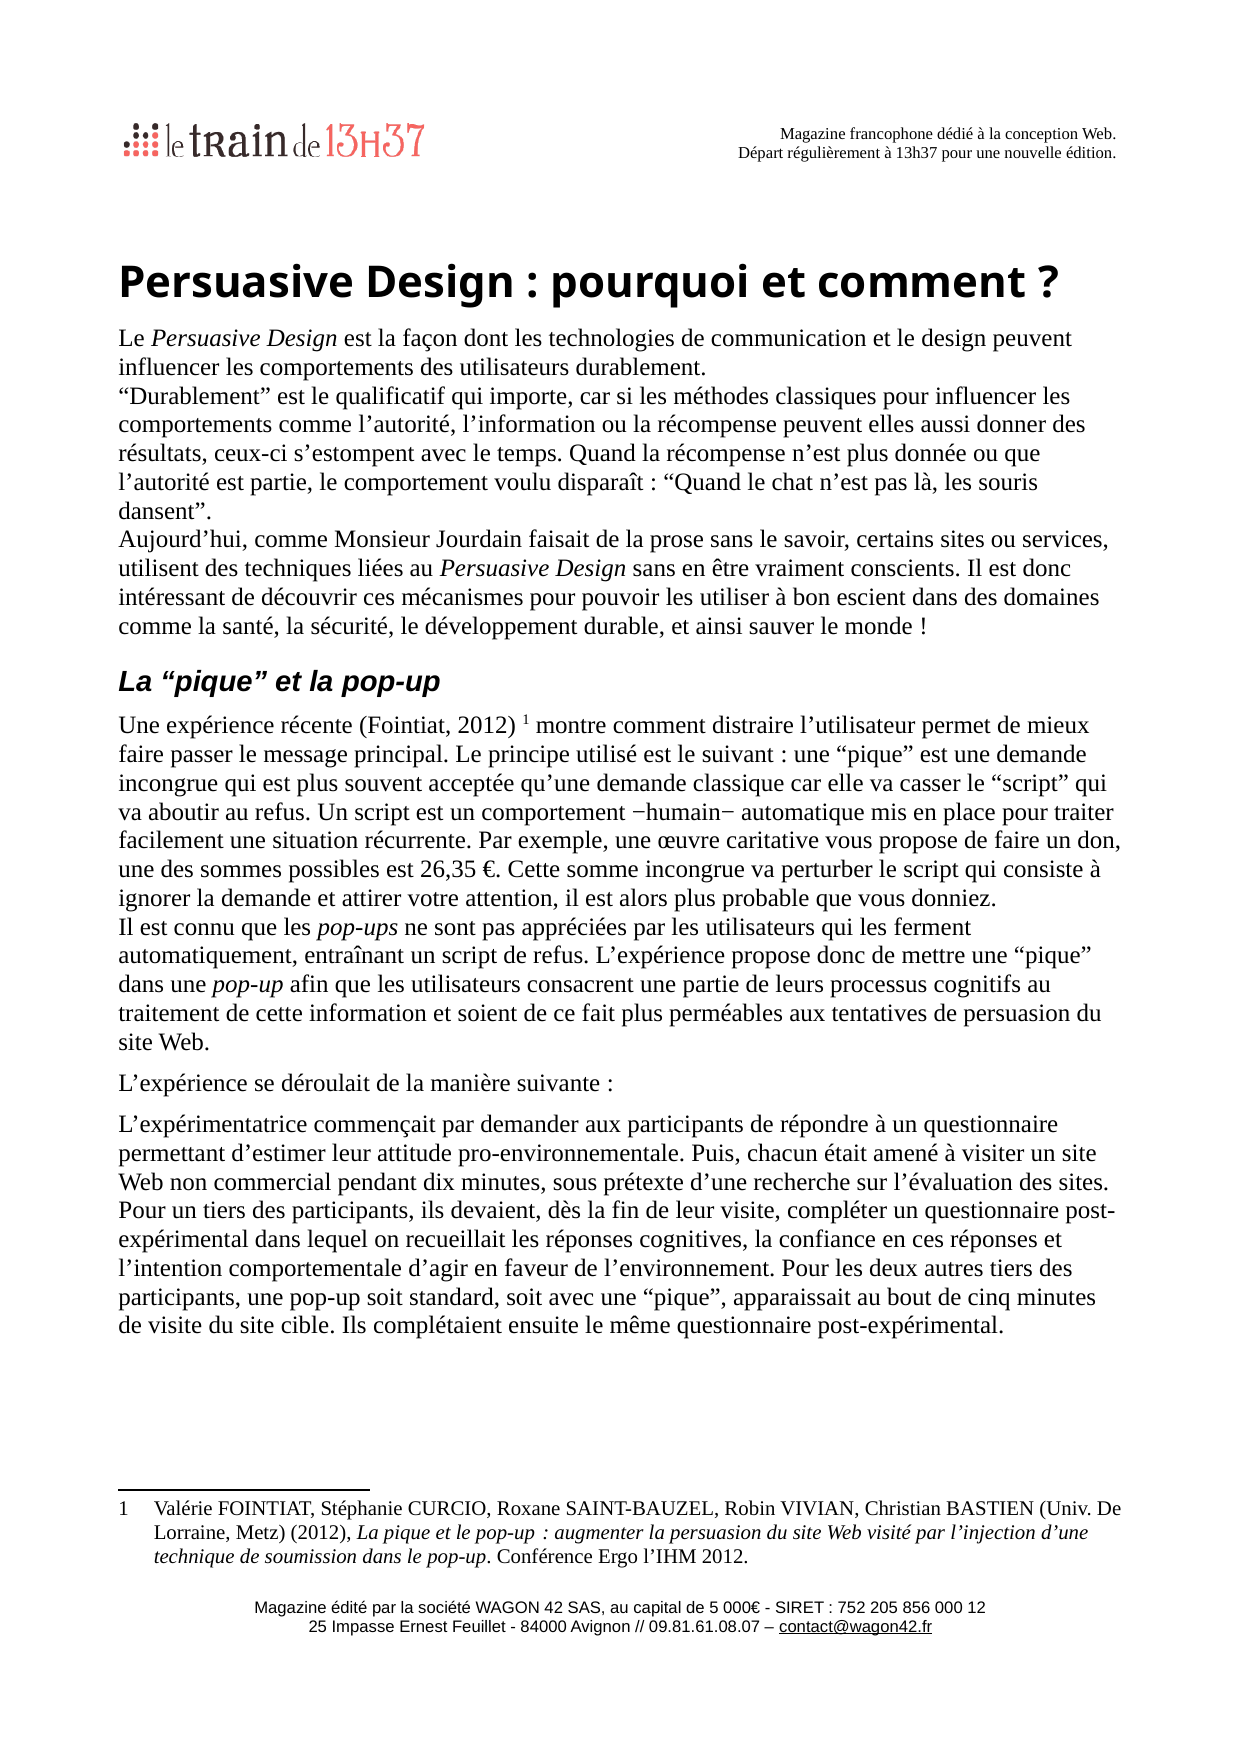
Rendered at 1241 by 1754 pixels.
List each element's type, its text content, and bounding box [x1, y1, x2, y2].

text Une expérience récente (Fointiat, 2012) montre comment distraire l’utilisateur permet de mieux faire passer le message principal. Le principe utilisé est le suivant : une “pique” est une demande incongrue qui est plus souvent acceptée qu’une demande classique car elle va casser le “script” qui va aboutir au refus. Un script est un comportement −humain− automatique mis en place pour traiter facilement une situation récurrente. Par exemple, une œuvre caritative vous propose de faire un don, une des sommes possibles est 26,35 €. Cette somme incongrue va perturber le script qui consiste à ignorer la demande et attirer votre attention, il est alors plus probable que vous donniez. [118, 711, 1122, 912]
text Valérie FOINTIAT, Stéphanie CURCIO, Roxane SAINT-BAUZEL, Robin VIVIAN, Christian BASTIEN (Univ. De Lorraine, Metz) (2012), La pique et le pop-up : augmenter la persuasion du site Web visité par l’injection d’une technique de soumission dans le pop-up. Conférence Ergo l’IHM 2012. [118, 1496, 1122, 1568]
text L’expérimentatrice commençait par demander aux participants de répondre à un questionnaire permettant d’estimer leur attitude pro-environnementale. Puis, chacun était amené à visiter un site Web non commercial pendant dix minutes, sous prétexte d’une recherche sur l’évaluation des sites. Pour un tiers des participants, ils devaient, dès la fin de leur visite, compléter un questionnaire post-expérimental dans lequel on recueillait les réponses cognitives, la confiance en ces réponses et l’intention comportementale d’agir en faveur de l’environnement. Pour les deux autres tiers des participants, une pop-up soit standard, soit avec une “pique”, apparaissait au bout de cinq minutes de visite du site cible. Ils complétaient ensuite le même questionnaire post-expérimental. [118, 1109, 1122, 1339]
text Le Persuasive Design est la façon dont les technologies de communication et le design peuvent influencer les comportements des utilisateurs durablement. “Durablement” est le qualificatif qui importe, car si les méthodes classiques pour influencer les comportements comme l’autorité, l’information ou la récompense peuvent elles aussi donner des résultats, ceux-ci s’estompent avec le temps. Quand la récompense n’est plus donnée ou que l’autorité est partie, le comportement voulu disparaît : “Quand le chat n’est pas là, les souris dansent”. Aujourd’hui, comme Monsieur Jourdain faisait de la prose sans le savoir, certains sites ou services, utilisent des techniques liées au Persuasive Design sans en être vraiment conscients. Il est donc intéressant de découvrir ces mécanismes pour pouvoir les utiliser à bon escient dans des domaines comme la santé, la sécurité, le développement durable, et ainsi sauver le monde ! [118, 323, 1122, 639]
picture [123, 123, 425, 157]
subtitle Persuasive Design : pourquoi et comment ? [118, 251, 1122, 311]
text L’expérience se déroulait de la manière suivante : [118, 1068, 1122, 1097]
subtitle La “pique” et la pop-up [118, 664, 1122, 698]
text Il est connu que les pop-ups ne sont pas appréciées par les utilisateurs qui les ferment automatiquement, entraînant un script de refus. L’expérience propose donc de mettre une “pique” dans une pop-up afin que les utilisateurs consacrent une partie de leurs processus cognitifs au traitement de cette information et soient de ce fait plus perméables aux tentatives de persuasion du site Web. [118, 912, 1122, 1056]
